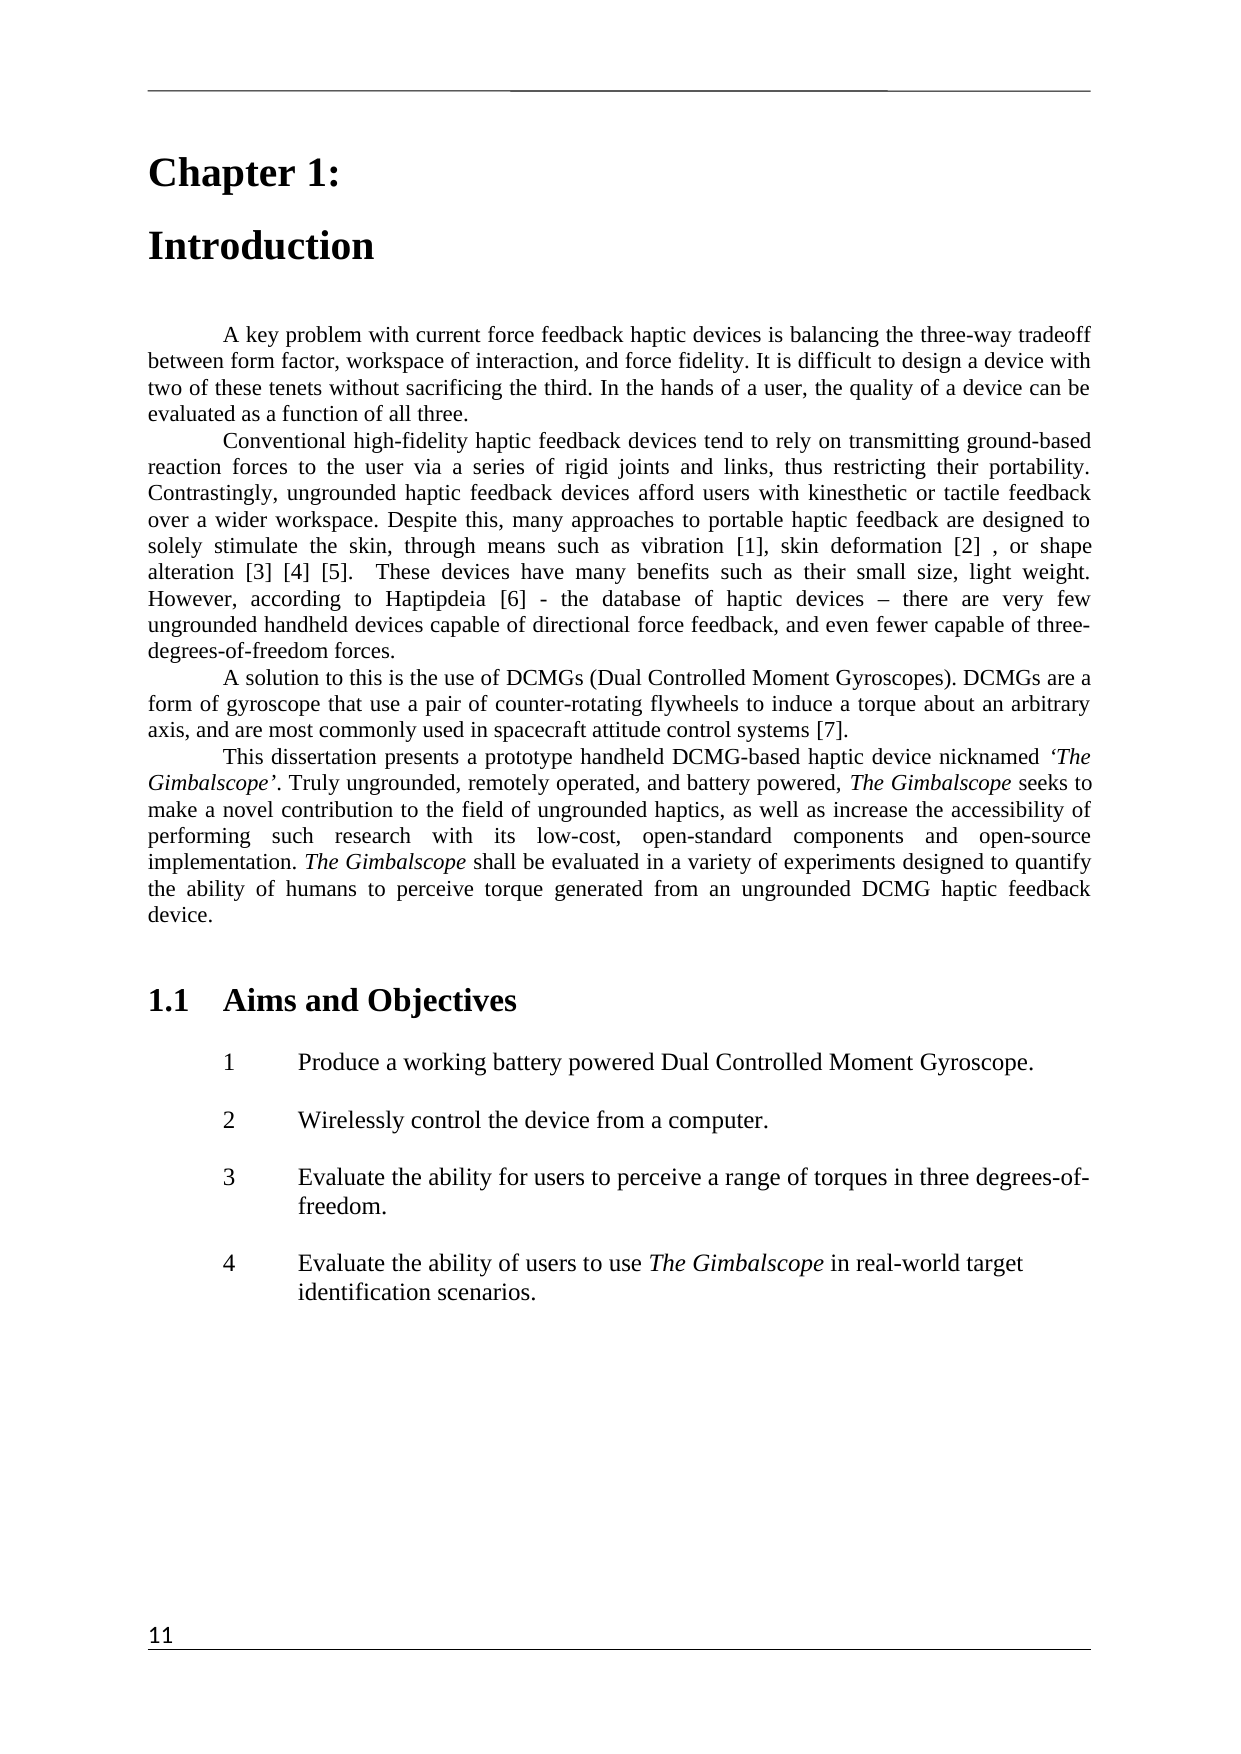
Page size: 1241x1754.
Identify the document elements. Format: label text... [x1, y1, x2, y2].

text A solution to this is the use of DCMGs (Dual Controlled Moment Gyroscopes). DCMGs are a form of gyroscope that use a pair of counter-rotating flywheels to induce a torque about an arbitrary axis, and are most commonly used in spacecraft attitude control systems [7]. [148, 664, 1092, 743]
subtitle Introduction [148, 221, 1092, 268]
list Evaluate the ability for users to perceive a range of torques in three degrees-of-freedom. [223, 1162, 1092, 1220]
list Wirelessly control the device from a computer. [223, 1105, 1092, 1133]
subtitle Chapter 1: [148, 148, 1092, 196]
list Evaluate the ability of users to use The Gimbalscope in real-world target identification scenarios. [223, 1248, 1092, 1306]
text This dissertation presents a prototype handheld DCMG-based haptic device nicknamed ‘The Gimbalscope’. Truly ungrounded, remotely operated, and battery powered, The Gimbalscope seeks to make a novel contribution to the field of ungrounded haptics, as well as increase the accessibility of performing such research with its low-cost, open-standard components and open-source implementation. The Gimbalscope shall be evaluated in a variety of experiments designed to quantify the ability of humans to perceive torque generated from an ungrounded DCMG haptic feedback device. [148, 743, 1092, 927]
text Conventional high-fidelity haptic feedback devices tend to rely on transmitting ground-based reaction forces to the user via a series of rigid joints and links, thus restricting their portability. Contrastingly, ungrounded haptic feedback devices afford users with kinesthetic or tactile feedback over a wider workspace. Despite this, many approaches to portable haptic feedback are designed to solely stimulate the skin, through means such as vibration [1], skin deformation [2] , or shape alteration [3] [4] [5]. These devices have many benefits such as their small size, light weight. However, according to Haptipdeia [6] - the database of haptic devices – there are very few ungrounded handheld devices capable of directional force feedback, and even fewer capable of three-degrees-of-freedom forces. [148, 427, 1092, 664]
text A key problem with current force feedback haptic devices is balancing the three-way tradeoff between form factor, workspace of interaction, and force fidelity. It is difficult to design a device with two of these tenets without sacrificing the third. In the hands of a user, the quality of a device can be evaluated as a function of all three. [148, 321, 1092, 427]
text 1.1 Aims and Objectives [148, 980, 1092, 1018]
list Produce a working battery powered Dual Controlled Moment Gyroscope. [223, 1047, 1092, 1076]
